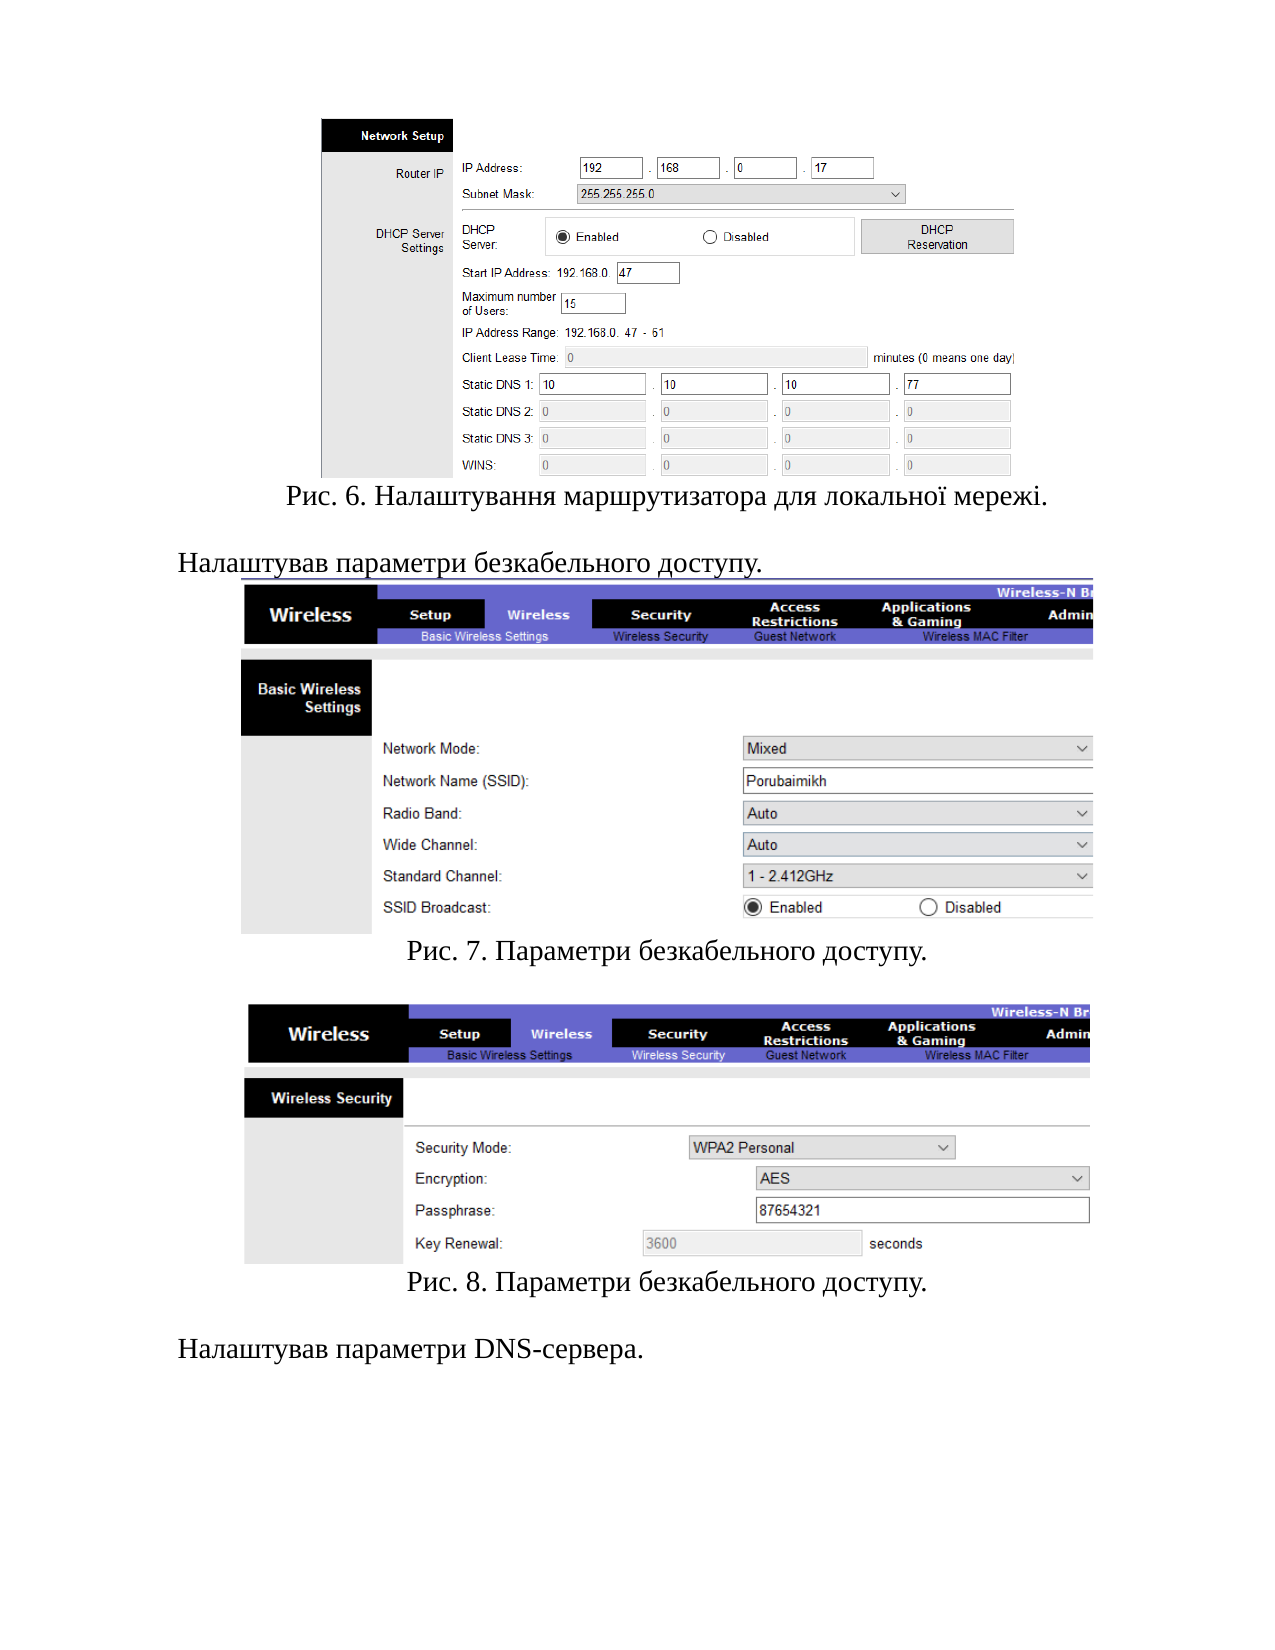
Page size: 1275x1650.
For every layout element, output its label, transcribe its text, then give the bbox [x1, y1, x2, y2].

text Налаштував параметри безкабельного доступу. [177, 545, 1157, 578]
text Рис. 7. Параметри безкабельного доступу. [177, 933, 1157, 967]
text Рис. 6. Налаштування маршрутизатора для локальної мережі. [177, 478, 1157, 511]
text Налаштував параметри DNS-cервера. [177, 1331, 1157, 1364]
text Рис. 8. Параметри безкабельного доступу. [177, 1264, 1157, 1297]
